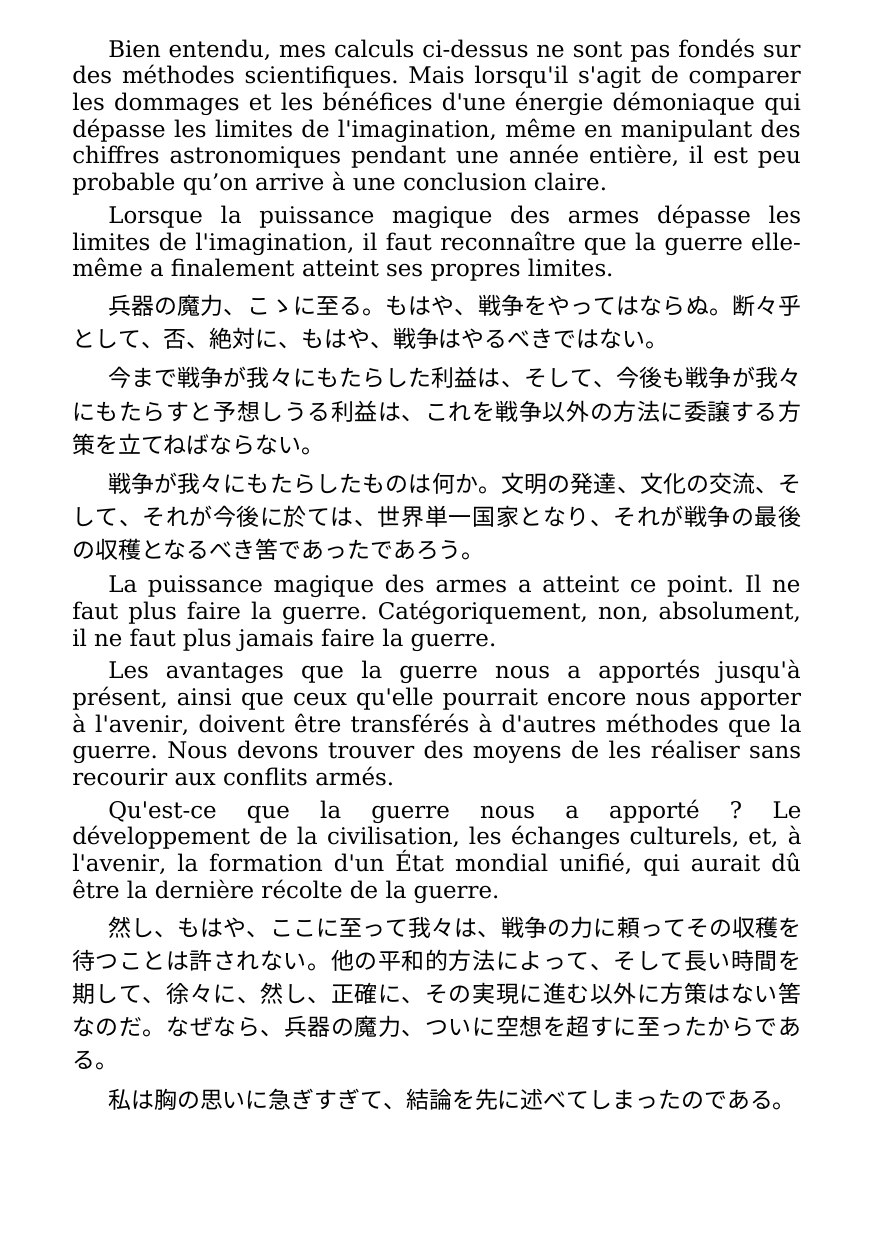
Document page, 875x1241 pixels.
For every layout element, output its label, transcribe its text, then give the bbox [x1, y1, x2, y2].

text 私は胸の思いに急ぎすぎて、結論を先に述べてしまったのである。 [72, 1081, 802, 1115]
text La puissance magique des armes a atteint ce point. Il ne faut plus faire la guerre. Catégoriquement, non, absolument, il ne faut plus jamais faire la guerre. [72, 572, 802, 652]
text Bien entendu, mes calculs ci-dessus ne sont pas fondés sur des méthodes scientifiques. Mais lorsqu'il s'agit de comparer les dommages et les bénéfices d'une énergie démoniaque qui dépasse les limites de l'imagination, même en manipulant des chiffres astronomiques pendant une année entière, il est peu probable qu’on arrive à une conclusion claire. [72, 36, 802, 196]
text Les avantages que la guerre nous a apportés jusqu'à présent, ainsi que ceux qu'elle pourrait encore nous apporter à l'avenir, doivent être transférés à d'autres méthodes que la guerre. Nous devons trouver des moyens de les réaliser sans recourir aux conflits armés. [72, 657, 802, 791]
text 然し、もはや、ここに至って我々は、戦争の力に頼ってその収穫を待つことは許されない。他の平和的方法によって、そして長い時間を期して、徐々に、然し、正確に、その実現に進む以外に方策はない筈なのだ。なぜなら、兵器の魔力、ついに空想を超すに至ったからである。 [72, 909, 802, 1076]
text 兵器の魔力、こゝに至る。もはや、戦争をやってはならぬ。断々乎として、否、絶対に、もはや、戦争はやるべきではない。 [72, 288, 802, 354]
text 戦争が我々にもたらしたものは何か。文明の発達、文化の交流、そして、それが今後に於ては、世界単一国家となり、それが戦争の最後の収穫となるべき筈であったであろう。 [72, 466, 802, 566]
text Qu'est-ce que la guerre nous a apporté ? Le développement de la civilisation, les échanges culturels, et, à l'avenir, la formation d'un État mondial unifié, qui aurait dû être la dernière récolte de la guerre. [72, 797, 802, 903]
text 今まで戦争が我々にもたらした利益は、そして、今後も戦争が我々にもたらすと予想しうる利益は、これを戦争以外の方法に委譲する方策を立てねばならない。 [72, 360, 802, 460]
text Lorsque la puissance magique des armes dépasse les limites de l'imagination, il faut reconnaître que la guerre elle-même a finalement atteint ses propres limites. [72, 202, 802, 282]
